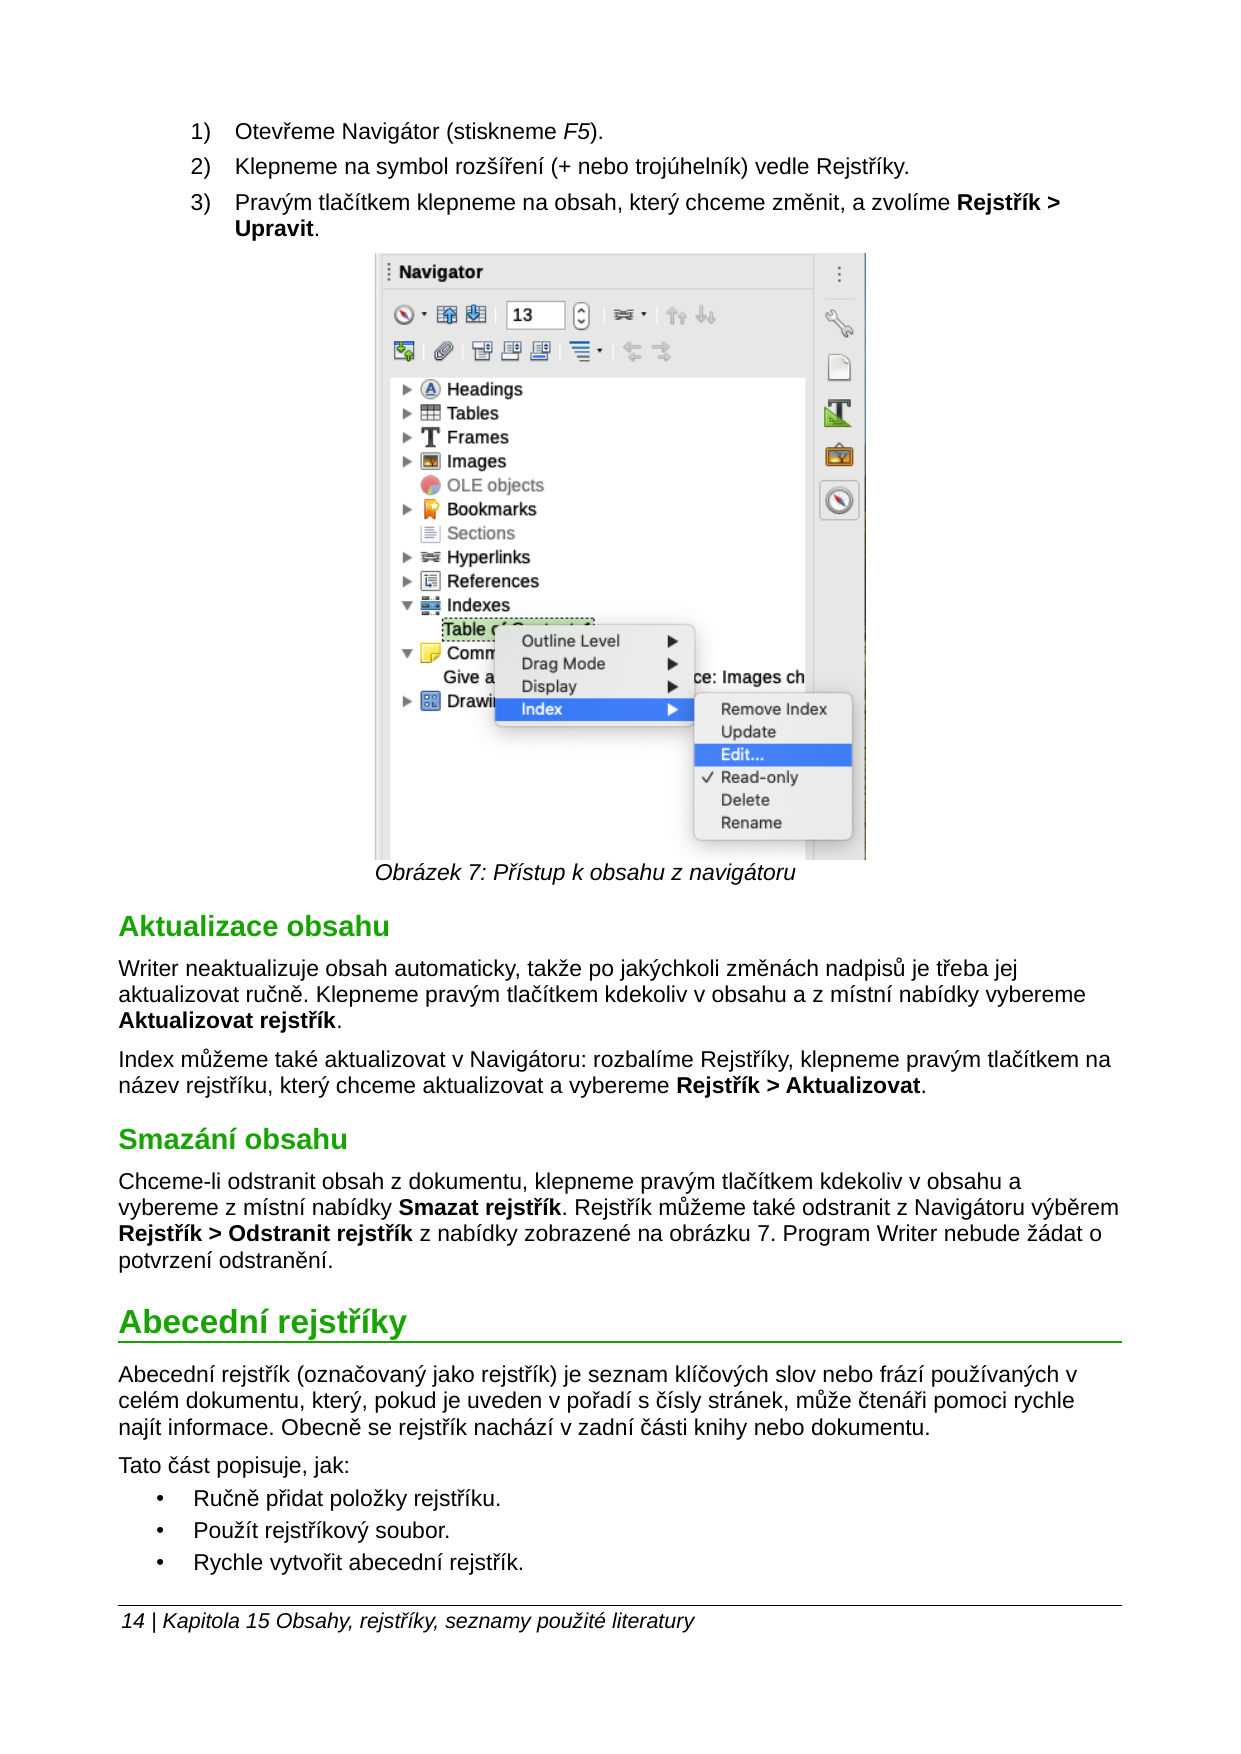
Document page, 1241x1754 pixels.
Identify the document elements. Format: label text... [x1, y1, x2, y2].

list Otevřeme Navigátor (stiskneme F5). [211, 118, 1122, 144]
list Rychle vytvořit abecední rejstřík. [156, 1549, 1122, 1576]
text Abecední rejstřík (označovaný jako rejstřík) je seznam klíčových slov nebo frází používaných v celém dokumentu, který, pokud je uveden v pořadí s čísly stránek, může čtenáři pomoci rychle najít informace. Obecně se rejstřík nachází v zadní části knihy nebo dokumentu. [118, 1361, 1122, 1440]
list Ručně přidat položky rejstříku. [156, 1485, 1122, 1511]
list Použít rejstříkový soubor. [156, 1517, 1122, 1543]
text Chceme-li odstranit obsah z dokumentu, klepneme pravým tlačítkem kdekoliv v obsahu a vybereme z místní nabídky Smazat rejstřík. Rejstřík můžeme také odstranit z Navigátoru výběrem Rejstřík > Odstranit rejstřík z nabídky zobrazené na obrázku 7. Program Writer nebude žádat o potvrzení odstranění. [118, 1168, 1122, 1273]
text Index můžeme také aktualizovat v Navigátoru: rozbalíme Rejstříky, klepneme pravým tlačítkem na název rejstříku, který chceme aktualizovat a vybereme Rejstřík > Aktualizovat. [118, 1046, 1122, 1099]
subtitle Aktualizace obsahu [118, 909, 1122, 943]
text Writer neaktualizuje obsah automaticky, takže po jakýchkoli změnách nadpisů je třeba jej aktualizovat ručně. Klepneme pravým tlačítkem kdekoliv v obsahu a z místní nabídky vybereme Aktualizovat rejstřík. [118, 954, 1122, 1033]
text Obrázek 7: Přístup k obsahu z navigátoru [374, 860, 866, 886]
subtitle Abecední rejstříky [118, 1303, 1122, 1341]
list Tato část popisuje, jak: [118, 1452, 1122, 1479]
subtitle Smazání obsahu [118, 1122, 1122, 1156]
list Klepneme na symbol rozšíření (+ nebo trojúhelník) vedle Rejstříky. [211, 153, 1122, 180]
picture [374, 253, 866, 860]
list Pravým tlačítkem klepneme na obsah, který chceme změnit, a zvolíme Rejstřík > Upravit. [211, 188, 1122, 241]
